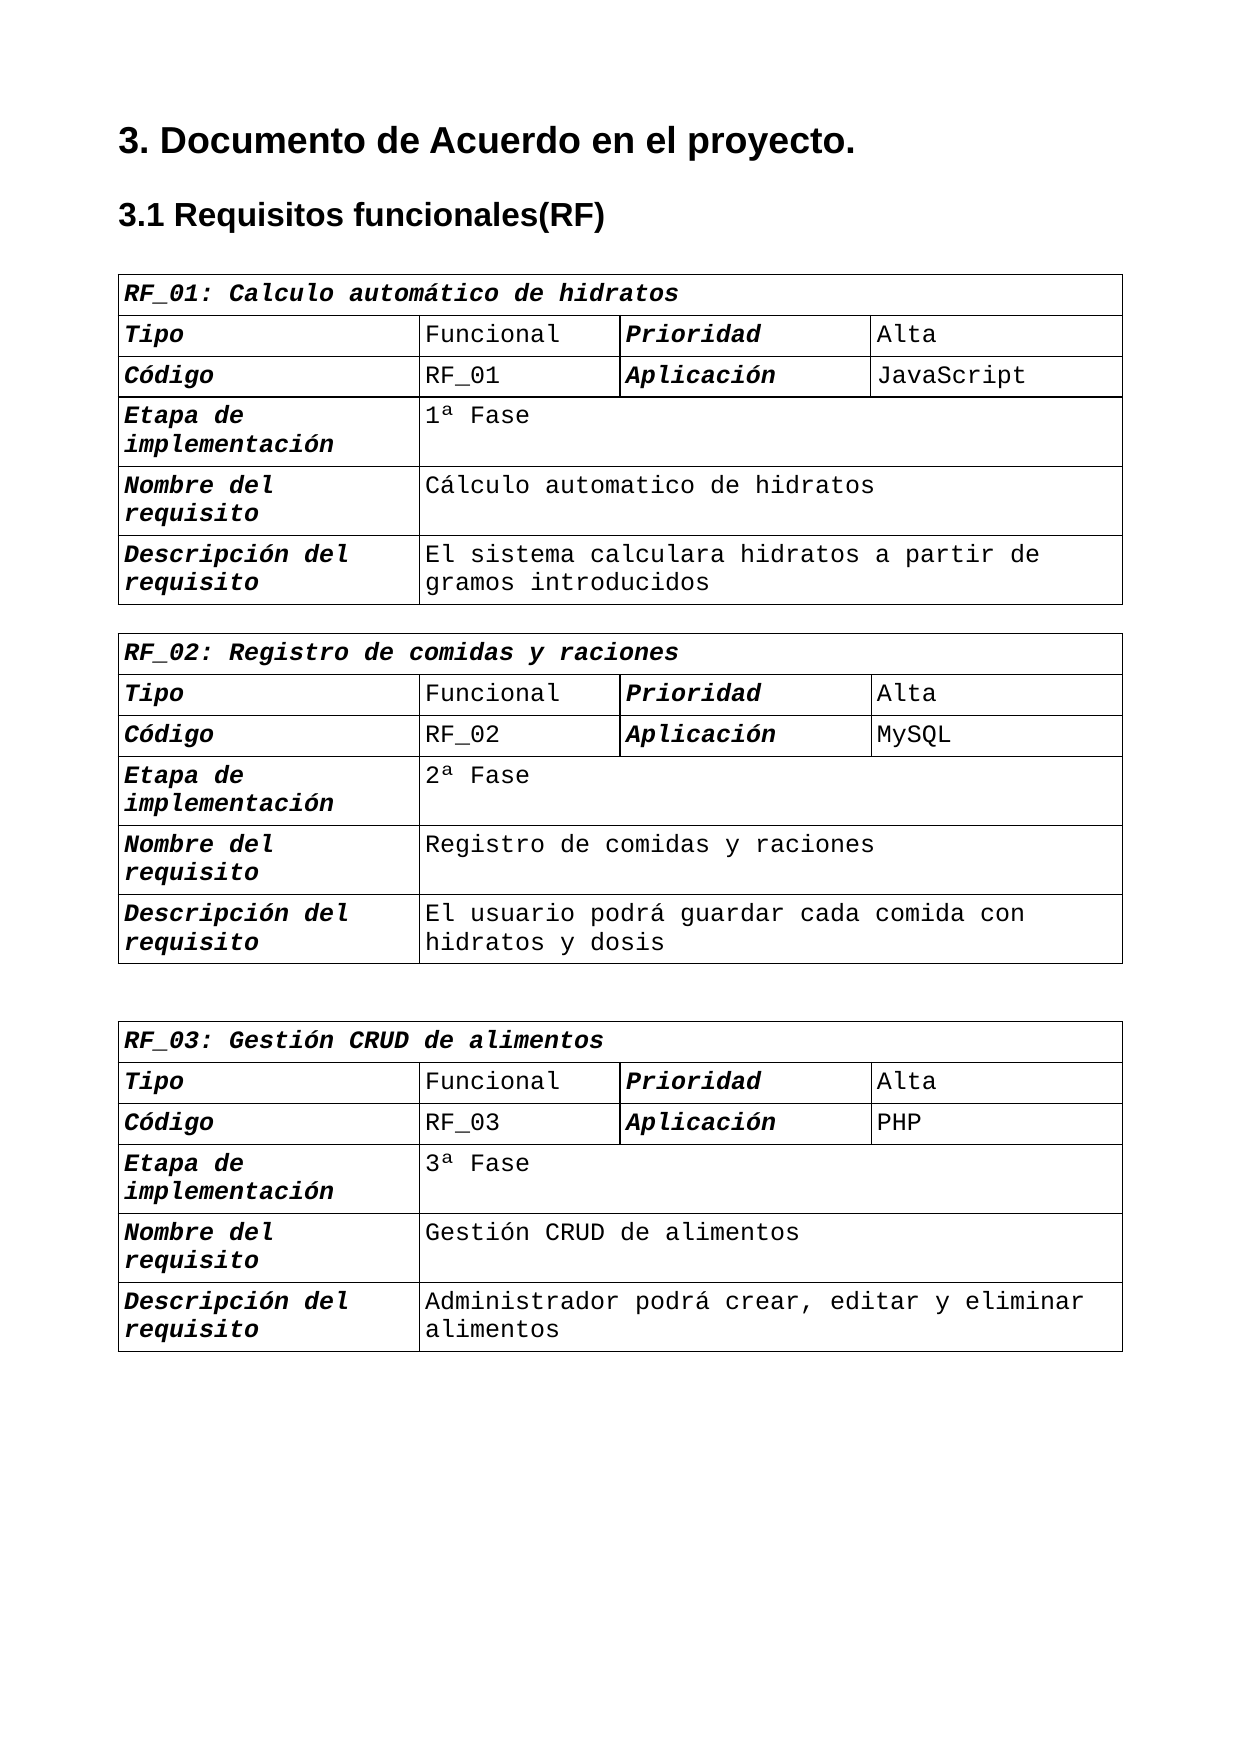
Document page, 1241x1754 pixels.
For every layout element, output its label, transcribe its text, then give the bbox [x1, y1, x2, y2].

table_cell Alta [871, 316, 1122, 356]
table_cell Descripción del requisito [119, 1283, 419, 1351]
table_cell Código [119, 716, 419, 756]
table_cell PHP [872, 1104, 1122, 1143]
table_cell 3ª Fase [420, 1145, 1122, 1213]
table_cell Alta [872, 675, 1122, 715]
table_cell Nombre del requisito [119, 826, 419, 894]
table_cell Gestión CRUD de alimentos [420, 1214, 1122, 1282]
table_cell Cálculo automatico de hidratos [420, 467, 1122, 535]
table_cell Funcional [420, 675, 619, 715]
table_cell Funcional [420, 316, 619, 356]
table_cell 2ª Fase [420, 757, 1122, 825]
table_cell Código [119, 1104, 419, 1143]
table_cell Aplicación [621, 357, 870, 396]
table_cell Tipo [119, 675, 419, 715]
table_cell Etapa de implementación [119, 757, 419, 825]
table_cell El usuario podrá guardar cada comida con hidratos y dosis [420, 895, 1122, 963]
table_cell Funcional [420, 1063, 619, 1103]
table_cell Prioridad [621, 1063, 871, 1103]
table_cell Registro de comidas y raciones [420, 826, 1122, 894]
table_cell Prioridad [621, 675, 871, 715]
table_cell Prioridad [621, 316, 870, 356]
table_cell RF_03 [420, 1104, 619, 1143]
table_cell Etapa de implementación [119, 398, 419, 466]
table_header RF_03: Gestión CRUD de alimentos [119, 1022, 1122, 1062]
table_cell 1ª Fase [420, 398, 1122, 466]
table_cell Tipo [119, 1063, 419, 1103]
table_cell MySQL [872, 716, 1122, 756]
table_cell Descripción del requisito [119, 895, 419, 963]
table_cell Nombre del requisito [119, 467, 419, 535]
table_cell Etapa de implementación [119, 1145, 419, 1213]
table_cell RF_01 [420, 357, 619, 396]
table_header RF_02: Registro de comidas y raciones [119, 634, 1122, 674]
table_cell Descripción del requisito [119, 536, 419, 604]
table_cell RF_02 [420, 716, 619, 756]
table_cell Aplicación [621, 716, 871, 756]
table_cell Administrador podrá crear, editar y eliminar alimentos [420, 1283, 1122, 1351]
table_cell Alta [872, 1063, 1122, 1103]
subtitle 3.1 Requisitos funcionales(RF) [118, 194, 1122, 233]
table_cell Tipo [119, 316, 419, 356]
table_cell JavaScript [871, 357, 1122, 396]
table_cell El sistema calculara hidratos a partir de gramos introducidos [420, 536, 1122, 604]
table_cell Código [119, 357, 419, 396]
table_cell Aplicación [621, 1104, 871, 1143]
table_header RF_01: Calculo automático de hidratos [119, 275, 1122, 315]
table_cell Nombre del requisito [119, 1214, 419, 1282]
subtitle 3. Documento de Acuerdo en el proyecto. [118, 118, 1122, 161]
